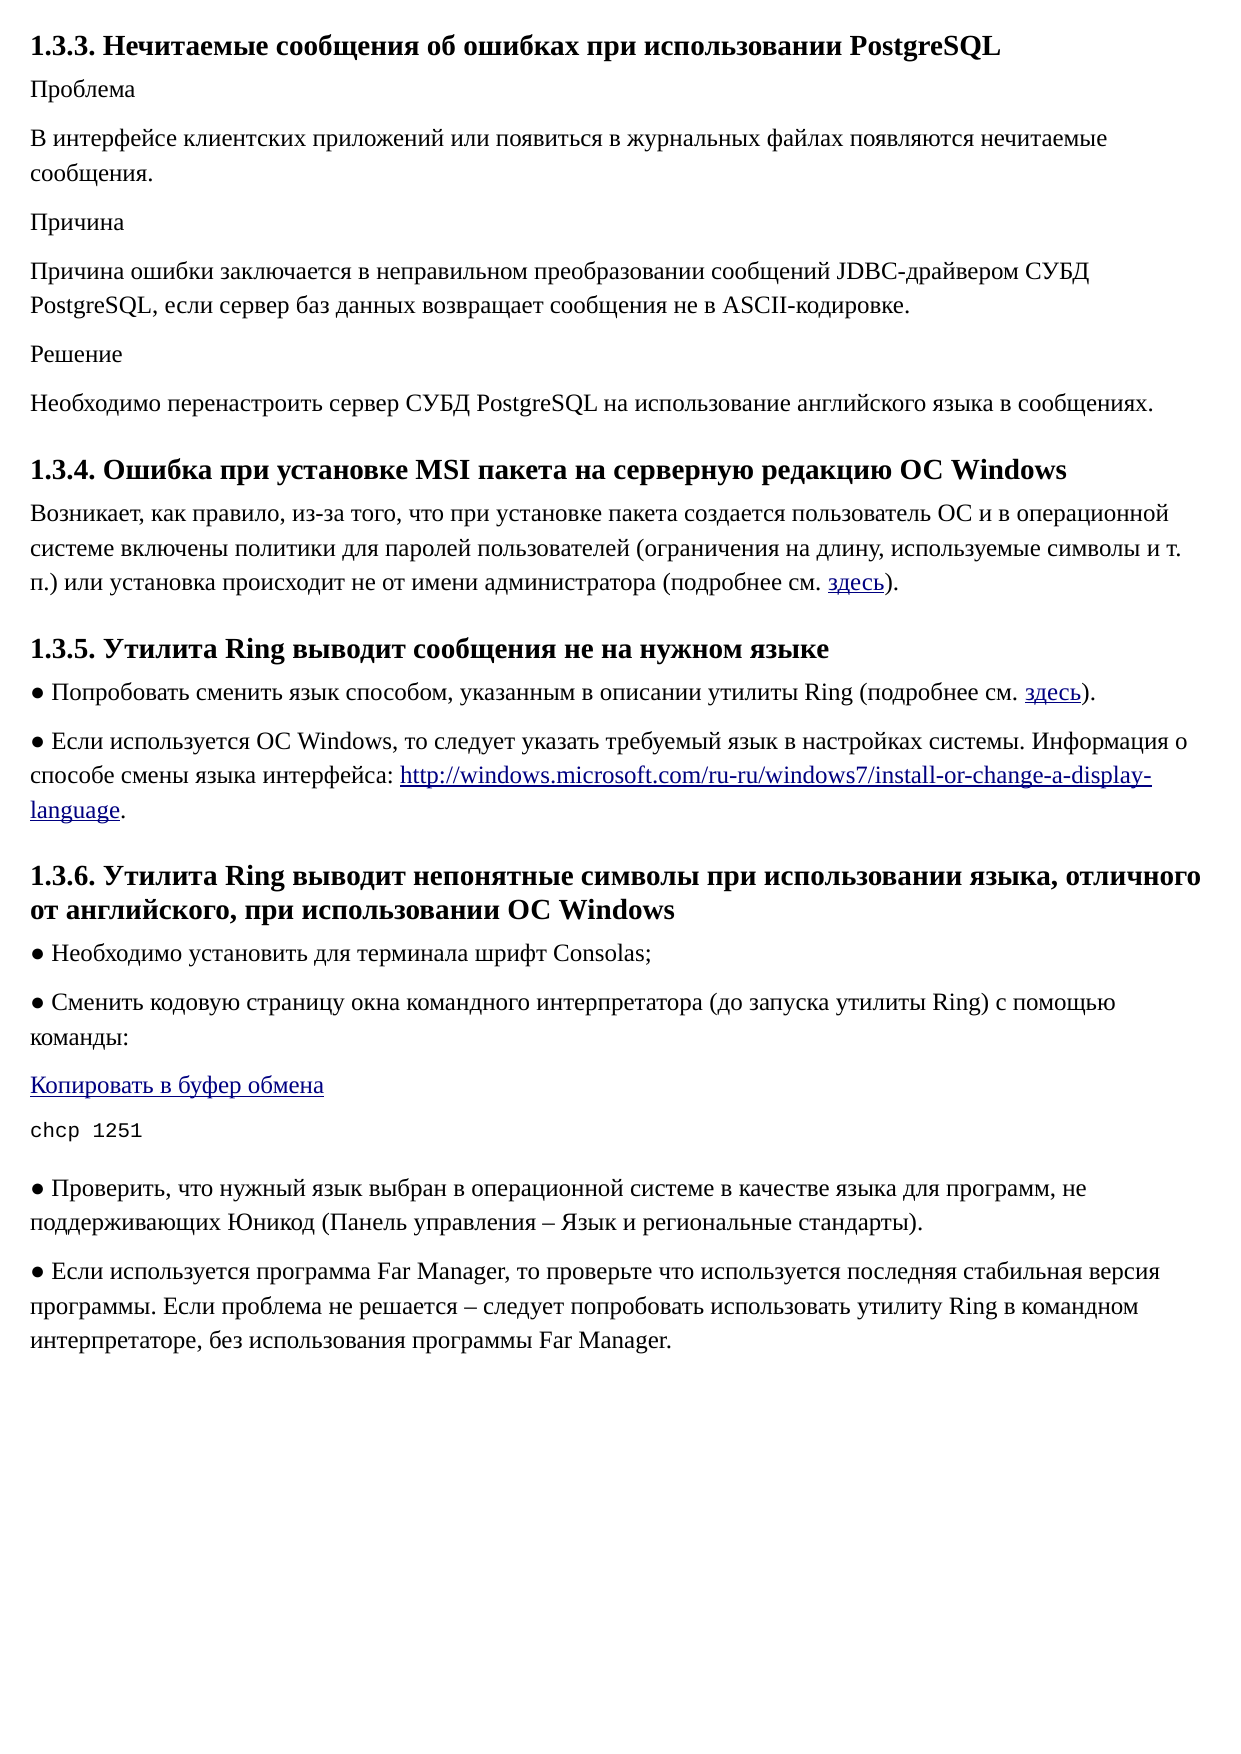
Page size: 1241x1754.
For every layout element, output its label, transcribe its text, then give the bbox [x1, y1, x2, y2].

text Проблема [30, 74, 1211, 103]
text ● Если используется программа Far Manager, то проверьте что используется последняя стабильная версия программы. Если проблема не решается – следует попробовать использовать утилиту Ring в командном интерпретаторе, без использования программы Far Manager. [30, 1256, 1211, 1354]
text Решение [30, 339, 1211, 368]
subtitle 1.3.5. Утилита Ring выводит сообщения не на нужном языке [30, 631, 1211, 664]
subtitle 1.3.6. Утилита Ring выводит непонятные символы при использовании языка, отличного от английского, при использовании ОС Windows [30, 858, 1211, 926]
text ● Проверить, что нужный язык выбран в операционной системе в качестве языка для программ, не поддерживающих Юникод (Панель управления – Язык и региональные стандарты). [30, 1173, 1211, 1236]
subtitle 1.3.3. Нечитаемые сообщения об ошибках при использовании PostgreSQL [30, 28, 1211, 62]
text Необходимо перенастроить сервер СУБД PostgreSQL на использование английского языка в сообщениях. [30, 388, 1211, 417]
text Причина [30, 207, 1211, 236]
text ● Необходимо установить для терминала шрифт Consolas; [30, 938, 1211, 967]
text ● Попробовать сменить язык способом, указанным в описании утилиты Ring (подробнее см. здесь). [30, 677, 1211, 706]
text Возникает, как правило, из-за того, что при установке пакета создается пользователь ОС и в операционной системе включены политики для паролей пользователей (ограничения на длину, используемые символы и т. п.) или установка происходит не от имени администратора (подробнее см. здесь). [30, 498, 1211, 596]
text Причина ошибки заключается в неправильном преобразовании сообщений JDBC-драйвером СУБД PostgreSQL, если сервер баз данных возвращает сообщения не в ASCII-кодировке. [30, 256, 1211, 319]
text chcp 1251 [30, 1120, 1211, 1143]
text ● Если используется ОС Windows, то следует указать требуемый язык в настройках системы. Информация о способе смены языка интерфейса: http://windows.microsoft.com/ru-ru/windows7/install-or-change-a-display-language. [30, 726, 1211, 823]
text ● Сменить кодовую страницу окна командного интерпретатора (до запуска утилиты Ring) с помощью команды: [30, 987, 1211, 1050]
subtitle 1.3.4. Ошибка при установке MSI пакета на серверную редакцию ОС Windows [30, 452, 1211, 486]
text Копировать в буфер обмена [30, 1071, 1211, 1099]
text В интерфейсе клиентских приложений или появиться в журнальных файлах появляются нечитаемые сообщения. [30, 123, 1211, 186]
